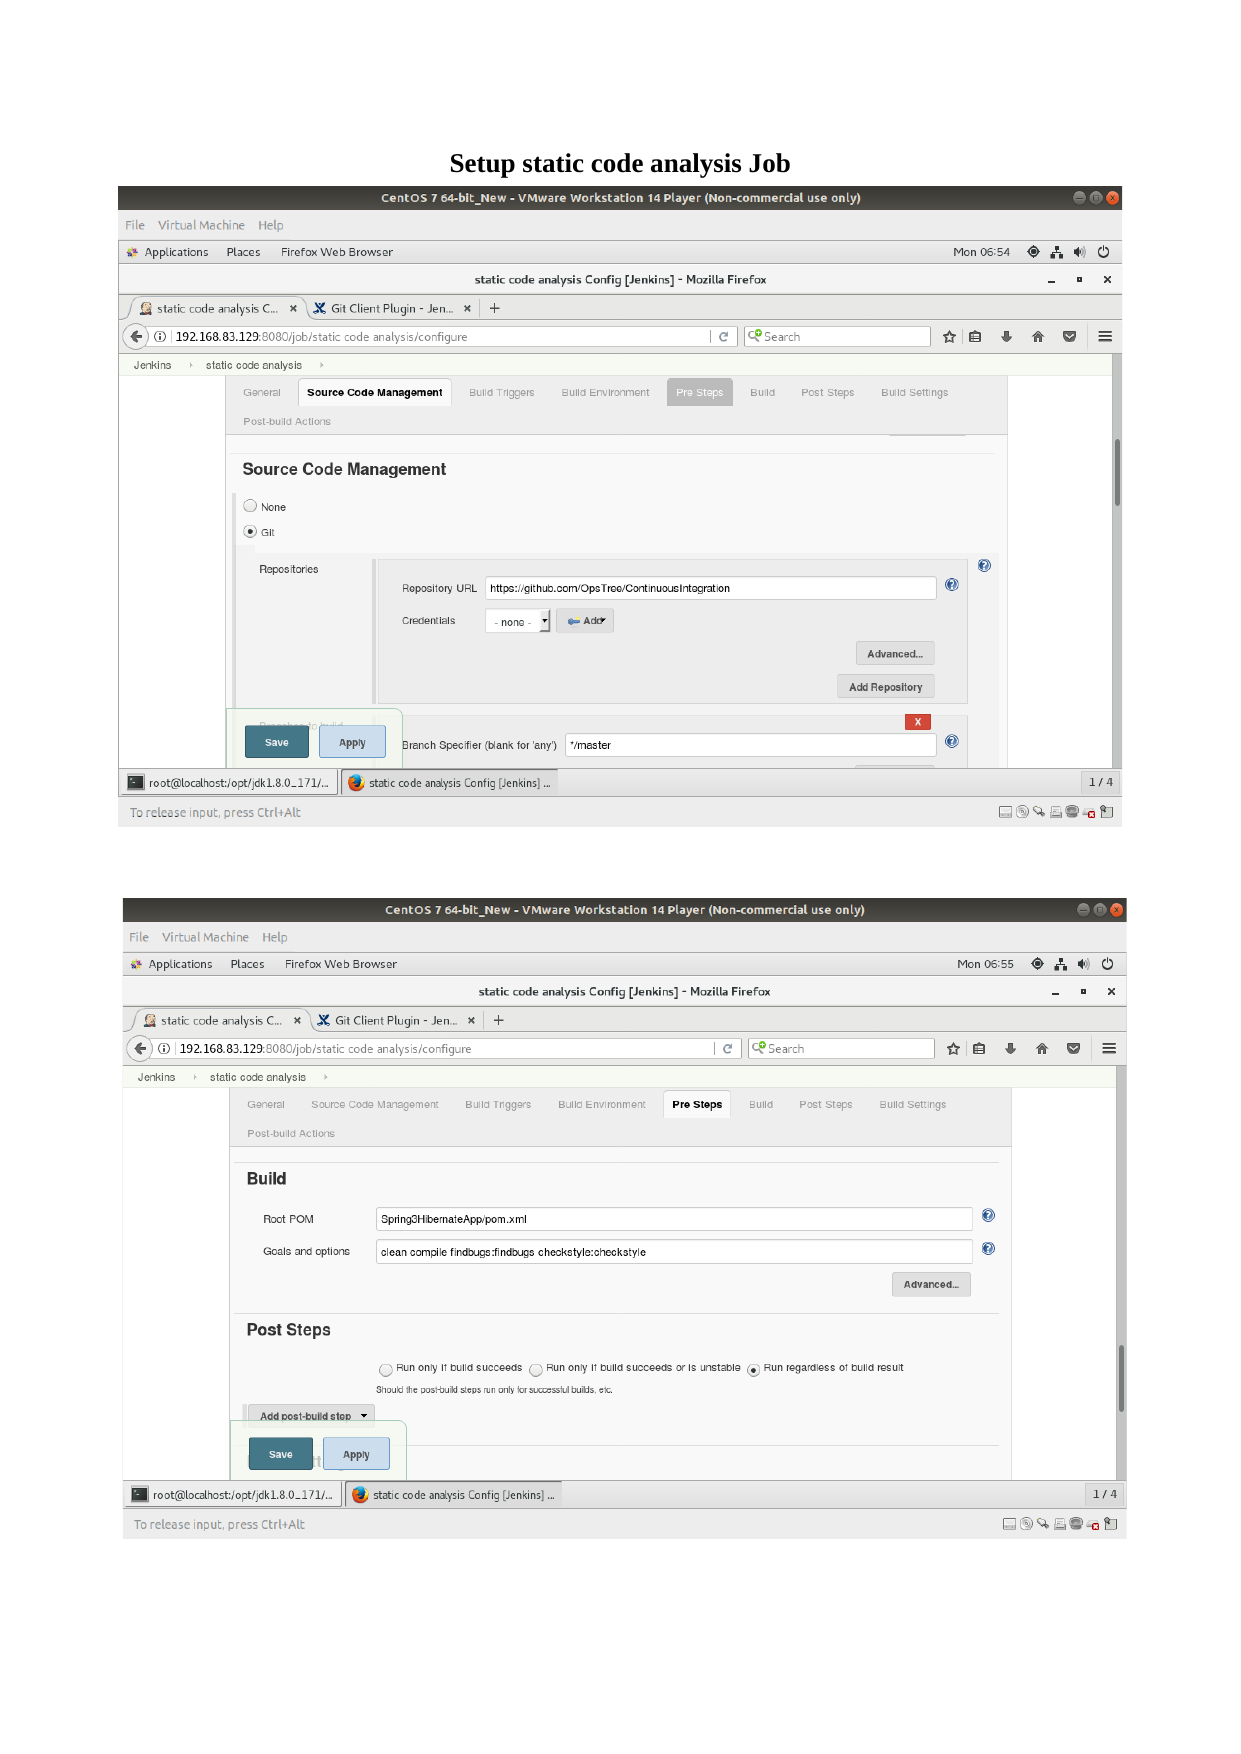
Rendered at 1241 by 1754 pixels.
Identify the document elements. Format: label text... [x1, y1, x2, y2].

text Setup static code analysis Job [118, 147, 1122, 178]
picture [118, 186, 1123, 827]
picture [122, 898, 1127, 1539]
